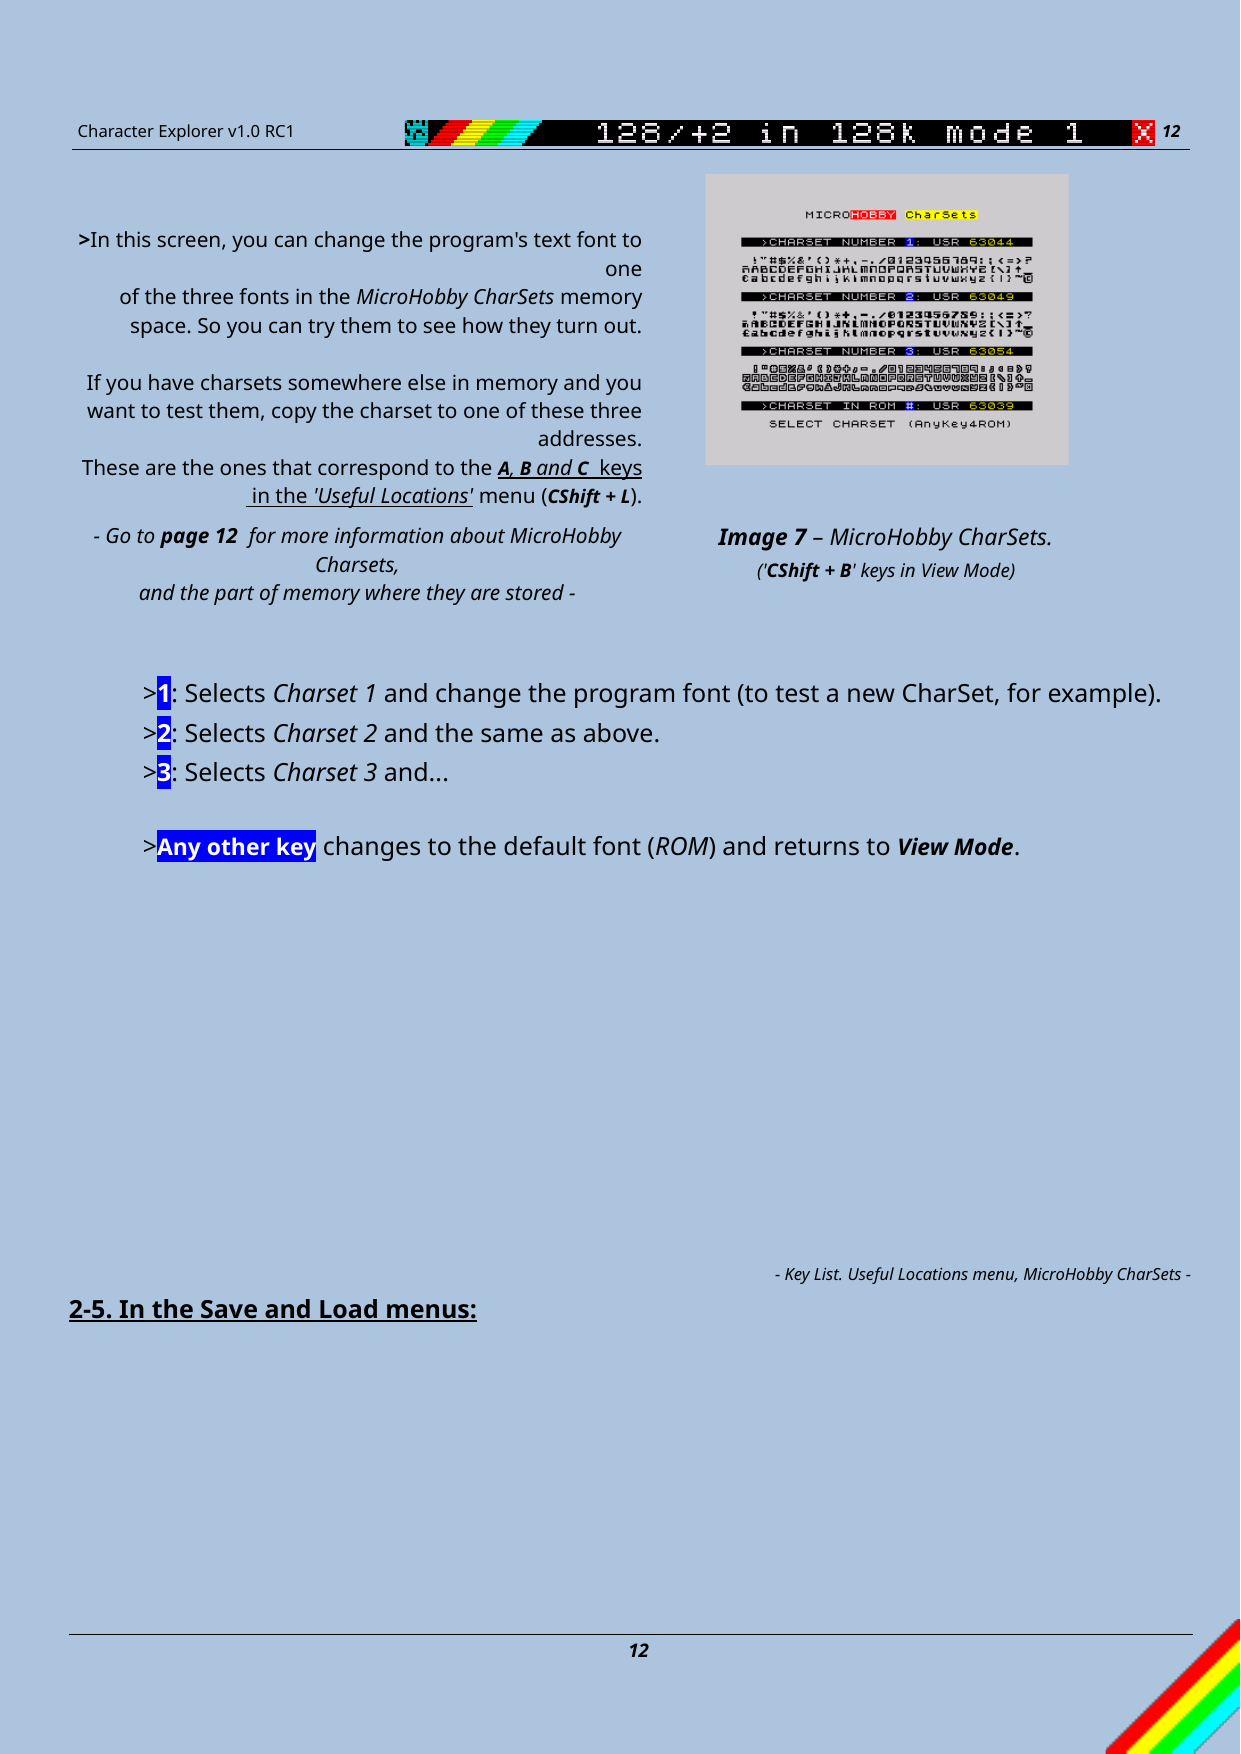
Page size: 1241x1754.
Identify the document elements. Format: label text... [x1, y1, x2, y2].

picture [1105, 1619, 1241, 1754]
picture [404, 120, 1155, 146]
text >2: Selects Charset 2 and the same as above. [69, 716, 1193, 750]
table_header [1126, 169, 1193, 516]
text >Any other key changes to the default font (ROM) and returns to View Mode. [69, 828, 1193, 862]
table_cell [1126, 516, 1193, 612]
table_header [648, 169, 1126, 516]
table_cell - Go to page 12 for more information about MicroHobby Charsets, and the part of memory where they are stored - [69, 516, 648, 612]
text >1: Selects Charset 1 and change the program font (to test a new CharSet, for example). [69, 676, 1193, 710]
text 2-5. In the Save and Load menus: [69, 1291, 1193, 1325]
text - Key List. Useful Locations menu, MicroHobby CharSets - [69, 1263, 1193, 1285]
table_cell Image 7 – MicroHobby CharSets. ('CShift + B' keys in View Mode) [648, 516, 1126, 612]
table_header >In this screen, you can change the program's text font to one of the three fonts in the MicroHobby CharSets memory space. So you can try them to see how they turn out. If you have charsets somewhere else in memory and you want to test them, copy the charset to one of these three addresses. These are the ones that correspond to the A, B and C keys in the 'Useful Locations' menu (CShift + L). [69, 169, 648, 516]
text >3: Selects Charset 3 and... [69, 755, 1193, 789]
picture [705, 174, 1069, 465]
